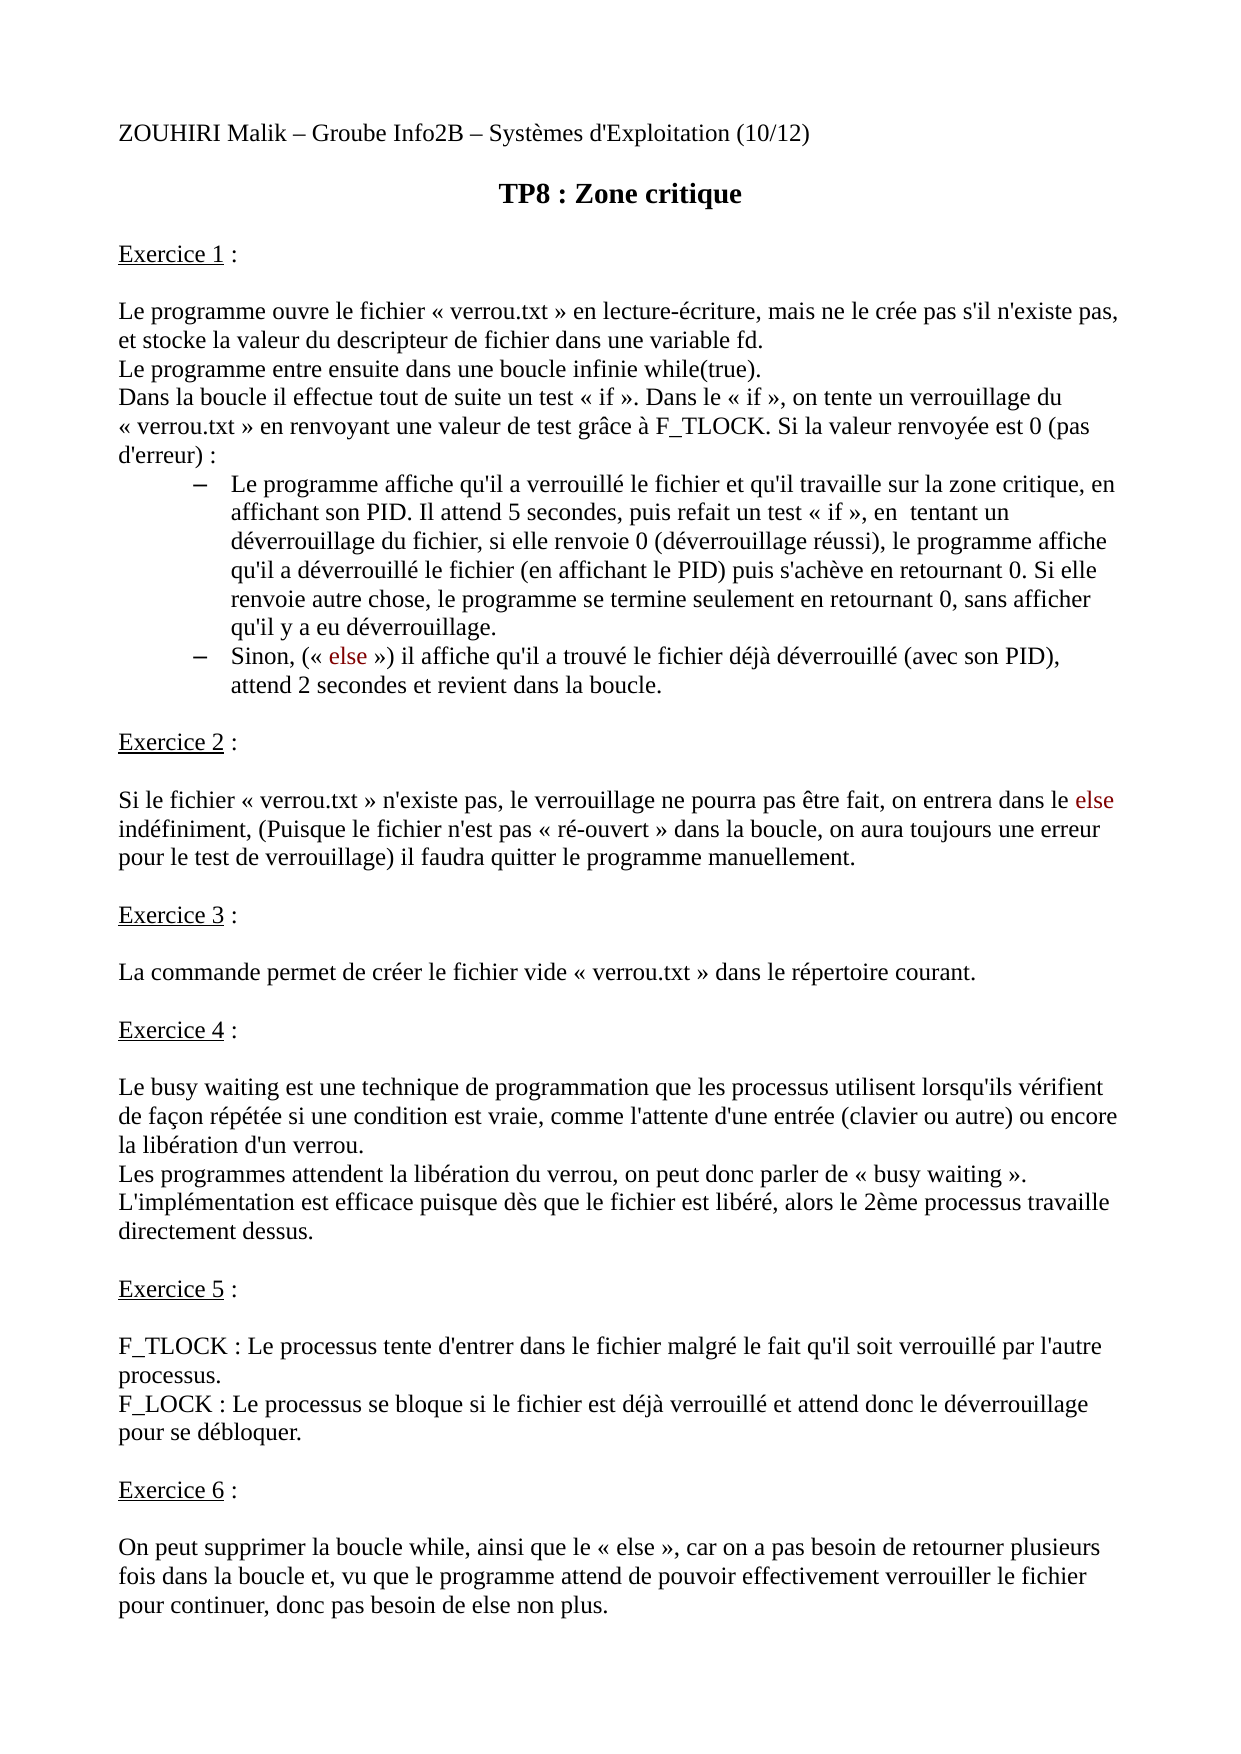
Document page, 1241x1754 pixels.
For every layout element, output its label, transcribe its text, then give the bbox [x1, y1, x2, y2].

text F_LOCK : Le processus se bloque si le fichier est déjà verrouillé et attend donc le déverrouillage pour se débloquer. [118, 1389, 1122, 1446]
text Le busy waiting est une technique de programmation que les processus utilisent lorsqu'ils vérifient de façon répétée si une condition est vraie, comme l'attente d'une entrée (clavier ou autre) ou encore la libération d'un verrou. [118, 1072, 1122, 1159]
text TP8 : Zone critique [118, 176, 1122, 210]
text Exercice 4 : [118, 1015, 1122, 1044]
text Le programme entre ensuite dans une boucle infinie while(true). [118, 354, 1122, 382]
text Le programme ouvre le fichier « verrou.txt » en lecture-écriture, mais ne le crée pas s'il n'existe pas, et stocke la valeur du descripteur de fichier dans une variable fd. [118, 296, 1122, 354]
text Exercice 2 : [118, 727, 1122, 756]
text La commande permet de créer le fichier vide « verrou.txt » dans le répertoire courant. [118, 957, 1122, 986]
text Exercice 3 : [118, 900, 1122, 929]
text L'implémentation est efficace puisque dès que le fichier est libéré, alors le 2ème processus travaille directement dessus. [118, 1187, 1122, 1245]
text Exercice 1 : [118, 239, 1122, 267]
text Dans la boucle il effectue tout de suite un test « if ». Dans le « if », on tente un verrouillage du « verrou.txt » en renvoyant une valeur de test grâce à F_TLOCK. Si la valeur renvoyée est 0 (pas d'erreur) : [118, 382, 1122, 469]
text Les programmes attendent la libération du verrou, on peut donc parler de « busy waiting ». [118, 1159, 1122, 1187]
text On peut supprimer la boucle while, ainsi que le « else », car on a pas besoin de retourner plusieurs fois dans la boucle et, vu que le programme attend de pouvoir effectivement verrouiller le fichier pour continuer, donc pas besoin de else non plus. [118, 1532, 1122, 1619]
text Si le fichier « verrou.txt » n'existe pas, le verrouillage ne pourra pas être fait, on entrera dans le else indéfiniment, (Puisque le fichier n'est pas « ré-ouvert » dans la boucle, on aura toujours une erreur pour le test de verrouillage) il faudra quitter le programme manuellement. [118, 785, 1122, 871]
list Sinon, (« else ») il affiche qu'il a trouvé le fichier déjà déverrouillé (avec son PID), attend 2 secondes et revient dans la boucle. [193, 641, 1122, 699]
list Le programme affiche qu'il a verrouillé le fichier et qu'il travaille sur la zone critique, en affichant son PID. Il attend 5 secondes, puis refait un test « if », en tentant un déverrouillage du fichier, si elle renvoie 0 (déverrouillage réussi), le programme affiche qu'il a déverrouillé le fichier (en affichant le PID) puis s'achève en retournant 0. Si elle renvoie autre chose, le programme se termine seulement en retournant 0, sans afficher qu'il y a eu déverrouillage. [193, 469, 1122, 641]
text Exercice 5 : [118, 1274, 1122, 1302]
text Exercice 6 : [118, 1475, 1122, 1504]
text F_TLOCK : Le processus tente d'entrer dans le fichier malgré le fait qu'il soit verrouillé par l'autre processus. [118, 1331, 1122, 1389]
